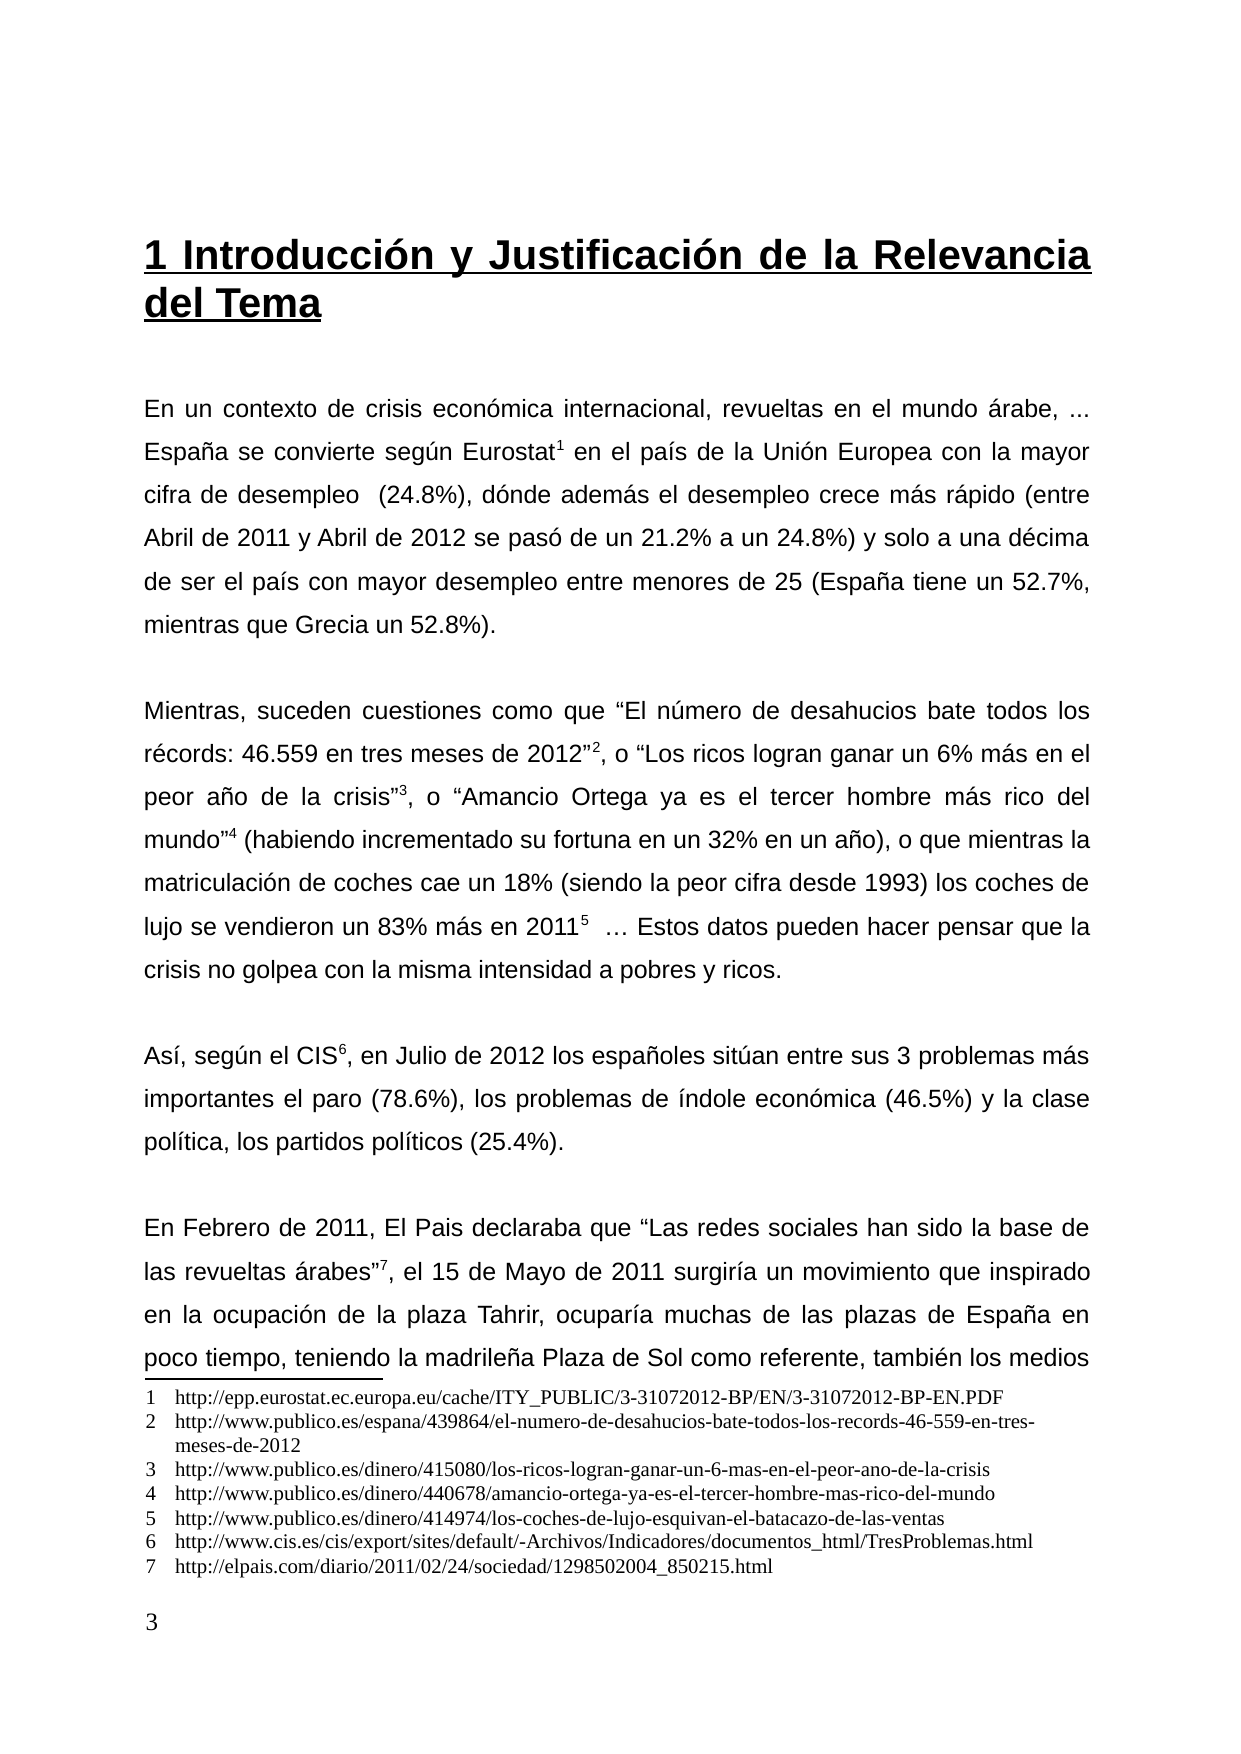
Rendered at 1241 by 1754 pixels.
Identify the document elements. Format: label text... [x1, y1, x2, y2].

text En un contexto de crisis económica internacional, revueltas en el mundo árabe, ... España se convierte según Eurostat en el país de la Unión Europea con la mayor cifra de desempleo (24.8%), dónde además el desempleo crece más rápido (entre Abril de 2011 y Abril de 2012 se pasó de un 21.2% a un 24.8%) y solo a una décima de ser el país con mayor desempleo entre menores de 25 (España tiene un 52.7%, mientras que Grecia un 52.8%). [144, 394, 1092, 638]
subtitle 1 Introducción y Justificación de la Relevancia [144, 230, 1092, 272]
subtitle del Tema [144, 274, 1092, 326]
text http://www.cis.es/cis/export/sites/default/-Archivos/Indicadores/documentos_html/TresProblemas.html [145, 1529, 1092, 1553]
text Así, según el CIS, en Julio de 2012 los españoles sitúan entre sus 3 problemas más importantes el paro (78.6%), los problemas de índole económica (46.5%) y la clase política, los partidos políticos (25.4%). [144, 1041, 1092, 1156]
text http://www.publico.es/dinero/415080/los-ricos-logran-ganar-un-6-mas-en-el-peor-ano-de-la-crisis [145, 1457, 1092, 1481]
text http://www.publico.es/espana/439864/el-numero-de-desahucios-bate-todos-los-records-46-559-en-tres-meses-de-2012 [145, 1409, 1092, 1457]
text En Febrero de 2011, El Pais declaraba que “Las redes sociales han sido la base de las revueltas árabes”, el 15 de Mayo de 2011 surgiría un movimiento que inspirado en la ocupación de la plaza Tahrir, ocuparía muchas de las plazas de España en poco tiempo, teniendo la madrileña Plaza de Sol como referente, también los medios [144, 1213, 1092, 1372]
text http://www.publico.es/dinero/414974/los-coches-de-lujo-esquivan-el-batacazo-de-las-ventas [145, 1505, 1092, 1529]
text http://www.publico.es/dinero/440678/amancio-ortega-ya-es-el-tercer-hombre-mas-rico-del-mundo [145, 1481, 1092, 1505]
text Mientras, suceden cuestiones como que “El número de desahucios bate todos los récords: 46.559 en tres meses de 2012”, o “Los ricos logran ganar un 6% más en el peor año de la crisis”, o “Amancio Ortega ya es el tercer hombre más rico del mundo” (habiendo incrementado su fortuna en un 32% en un año), o que mientras la matriculación de coches cae un 18% (siendo la peor cifra desde 1993) los coches de lujo se vendieron un 83% más en 2011 … Estos datos pueden hacer pensar que la crisis no golpea con la misma intensidad a pobres y ricos. [144, 696, 1092, 983]
text http://elpais.com/diario/2011/02/24/sociedad/1298502004_850215.html [145, 1553, 1092, 1578]
text http://epp.eurostat.ec.europa.eu/cache/ITY_PUBLIC/3-31072012-BP/EN/3-31072012-BP-EN.PDF [145, 1385, 1092, 1409]
